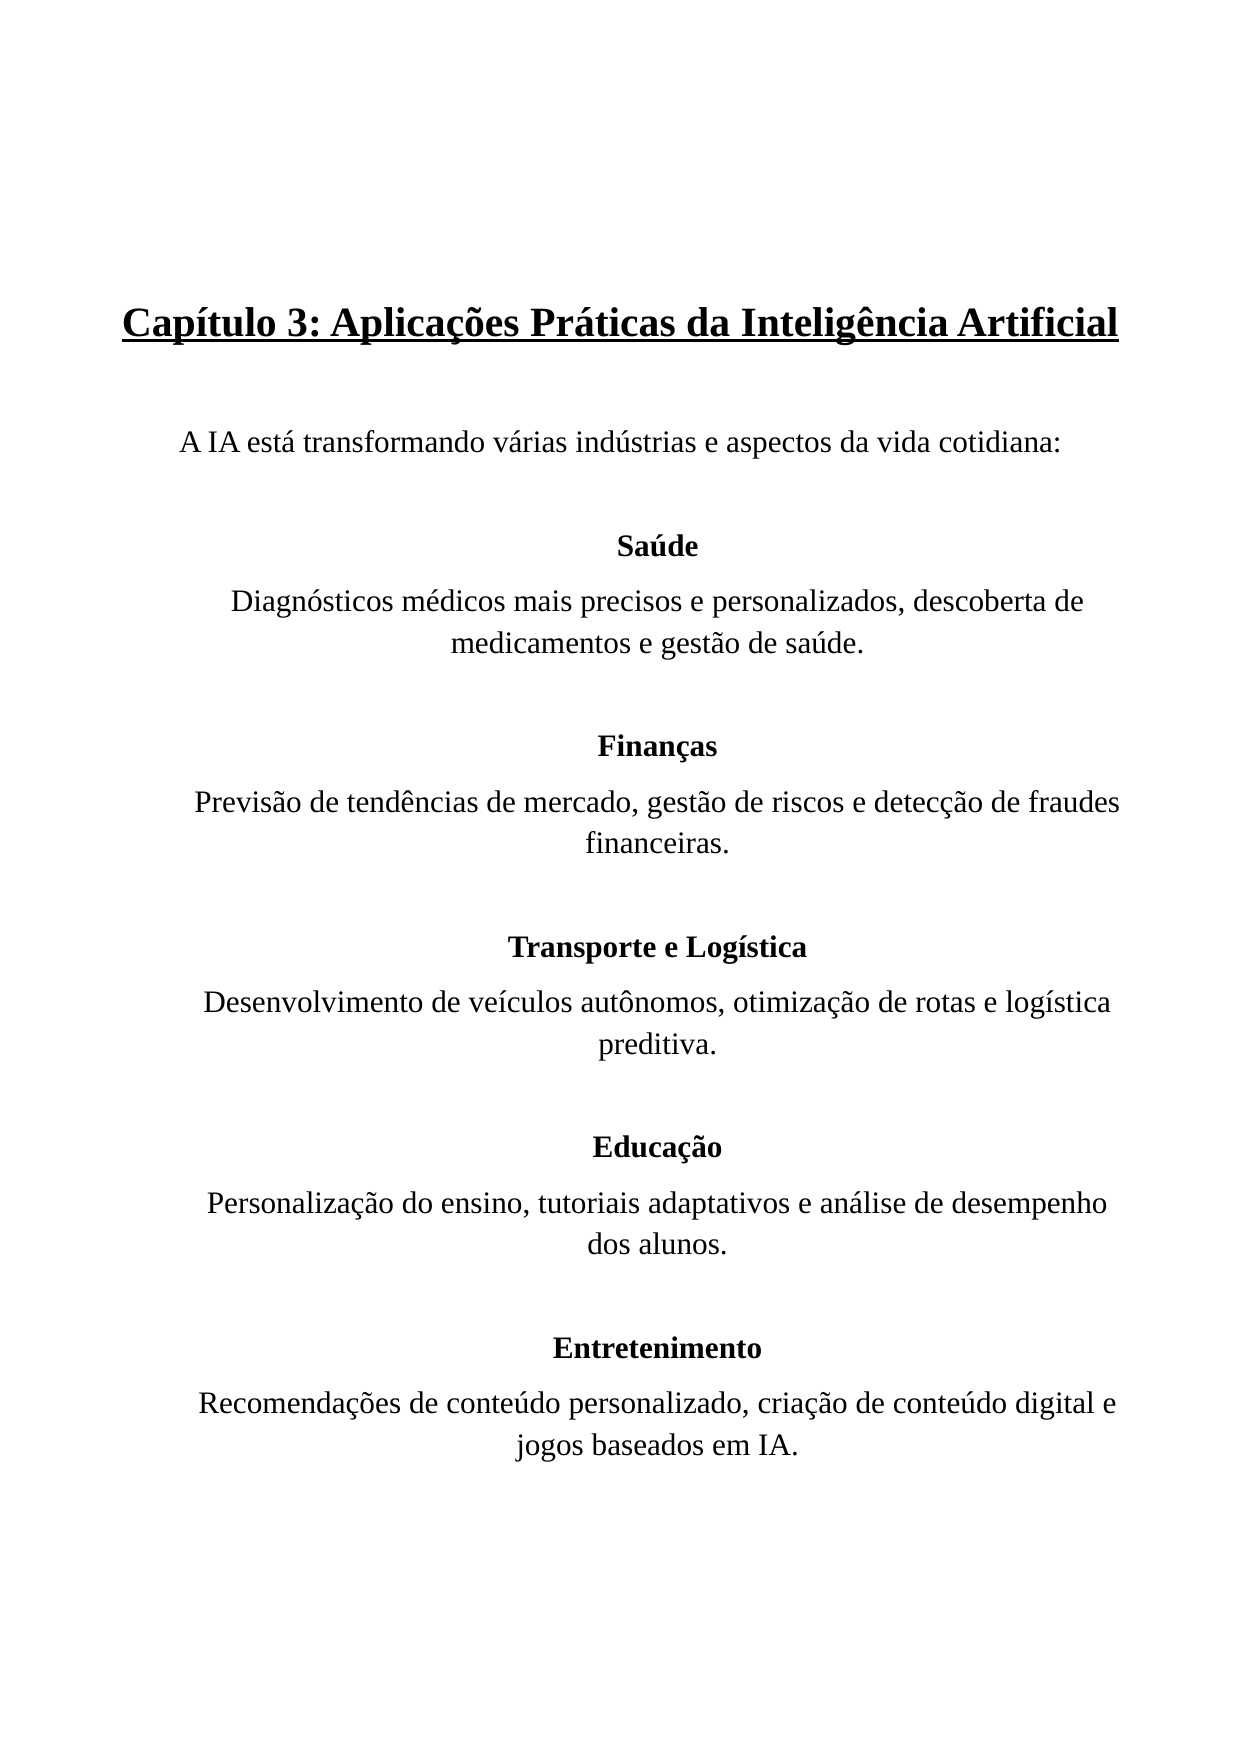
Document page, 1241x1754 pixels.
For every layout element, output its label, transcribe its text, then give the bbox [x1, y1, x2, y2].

list Personalização do ensino, tutoriais adaptativos e análise de desempenho dos alunos. [162, 1184, 1123, 1261]
list Previsão de tendências de mercado, gestão de riscos e detecção de fraudes financeiras. [162, 783, 1123, 860]
list Entretenimento [162, 1329, 1123, 1365]
list Educação [162, 1128, 1123, 1164]
list Finanças [162, 727, 1123, 763]
list Desenvolvimento de veículos autônomos, otimização de rotas e logística preditiva. [162, 984, 1123, 1061]
list Recomendações de conteúdo personalizado, criação de conteúdo digital e jogos baseados em IA. [162, 1385, 1123, 1462]
list Transporte e Logística [162, 928, 1123, 964]
text A IA está transformando várias indústrias e aspectos da vida cotidiana: [118, 423, 1123, 459]
list Diagnósticos médicos mais precisos e personalizados, descoberta de medicamentos e gestão de saúde. [162, 583, 1123, 660]
list Saúde [162, 527, 1123, 563]
text Capítulo 3: Aplicações Práticas da Inteligência Artificial [118, 298, 1123, 346]
